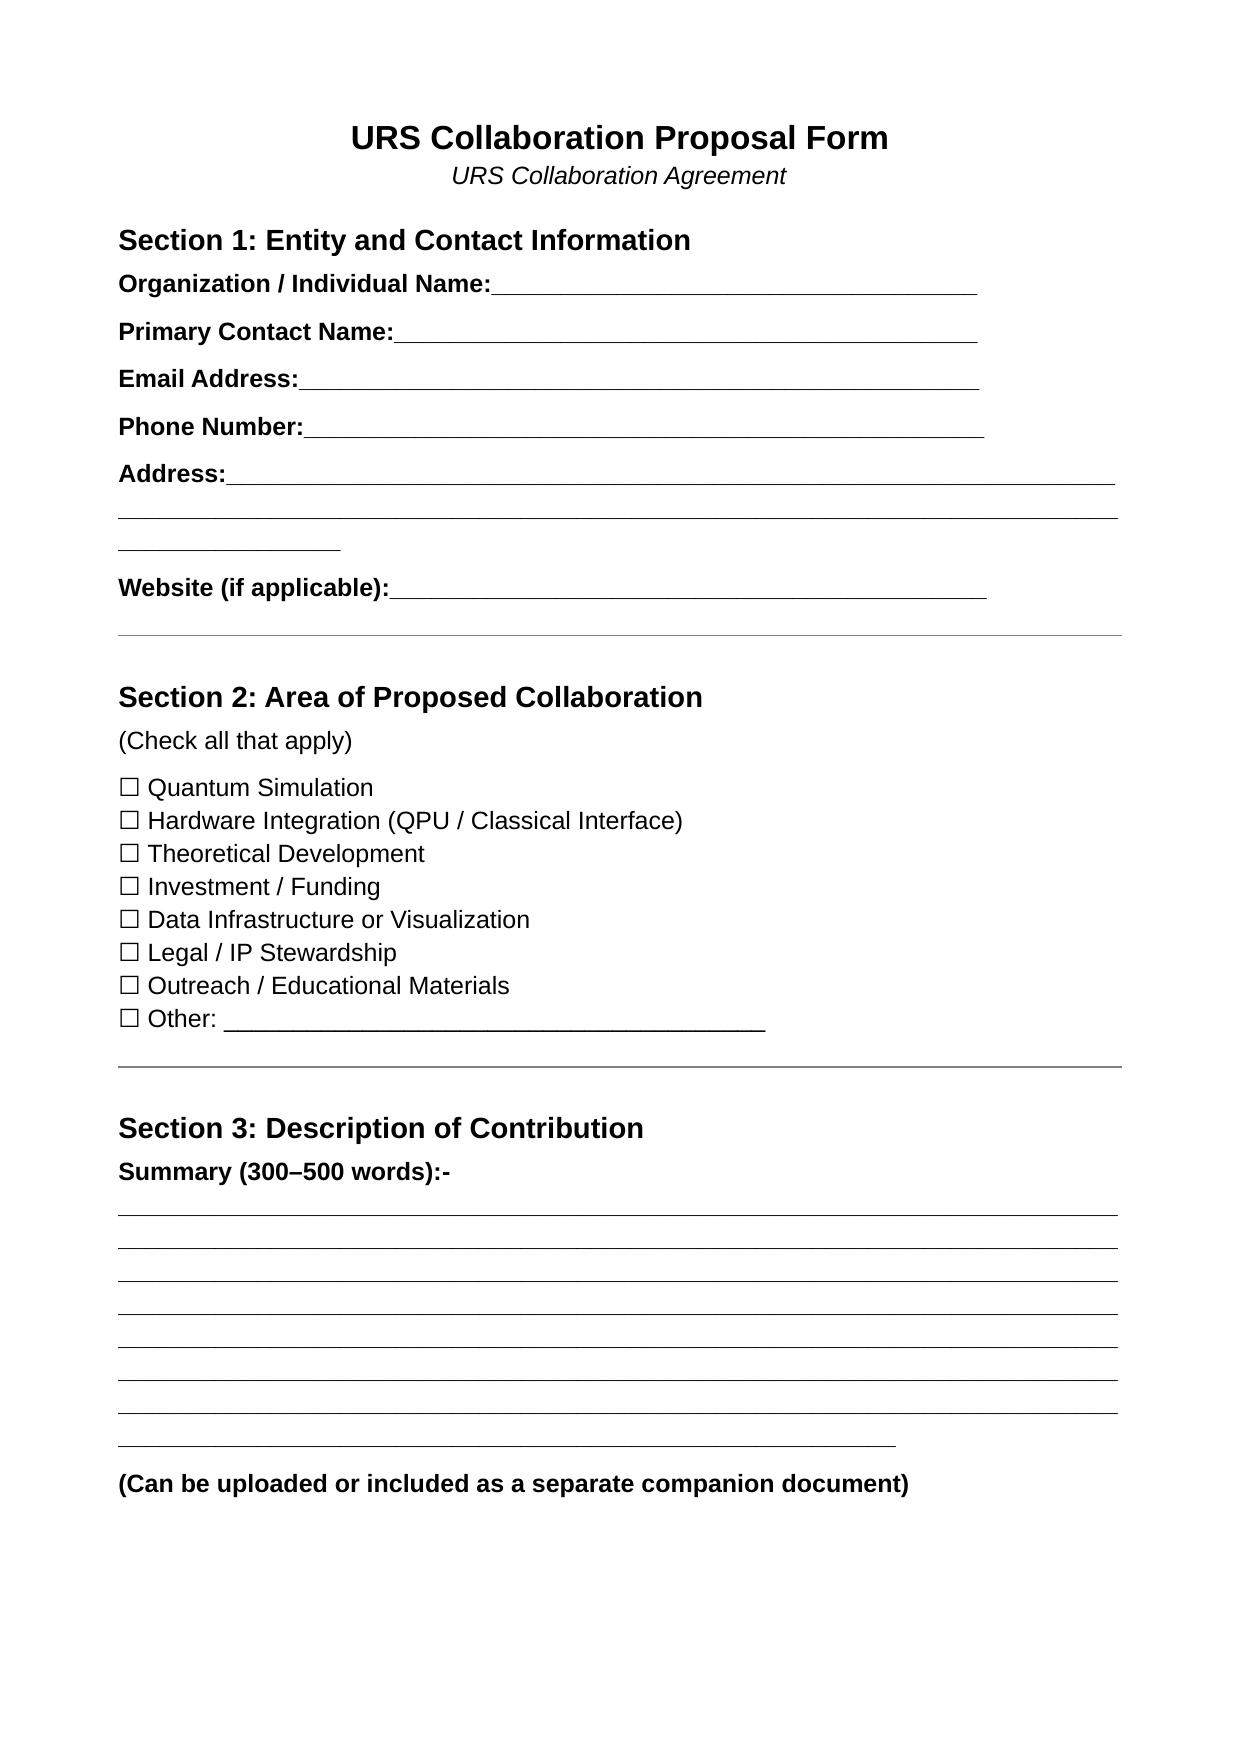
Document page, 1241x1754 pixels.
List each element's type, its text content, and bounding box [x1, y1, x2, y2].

text Summary (300–500 words):­________________________________________________________________________________________________________________________________________________________________________________________________________________________________________________________________________________________________________________________________________________________________________________________________________________________________________________________________________________________________________________________________________________________________________________ [118, 1157, 1122, 1450]
subtitle Section 1: Entity and Contact Information [118, 223, 1122, 257]
text (Can be uploaded or included as a separate companion document) [118, 1469, 1122, 1497]
text ☐ Quantum Simulation ☐ Hardware Integration (QPU / Classical Interface) ☐ Theoretical Development ☐ Investment / Funding ☐ Data Infrastructure or Visualization ☐ Legal / IP Stewardship ☐ Outreach / Educational Materials ☐ Other: _______________________________________ [118, 773, 1122, 1033]
text Email Address:_________________________________________________ [118, 364, 1122, 393]
text Address:________________________________________________________________________________________________________________________________________________________ [118, 459, 1122, 554]
text Website (if applicable):___________________________________________ [118, 573, 1122, 602]
text (Check all that apply) [118, 726, 1122, 754]
text Organization / Individual Name:___________________________________ [118, 269, 1122, 298]
subtitle Section 2: Area of Proposed Collaboration [118, 679, 1122, 713]
text Primary Contact Name:__________________________________________ [118, 317, 1122, 345]
text URS Collaboration Proposal Form URS Collaboration Agreement [118, 118, 1122, 189]
text Phone Number:_________________________________________________ [118, 412, 1122, 441]
subtitle Section 3: Description of Contribution [118, 1111, 1122, 1144]
